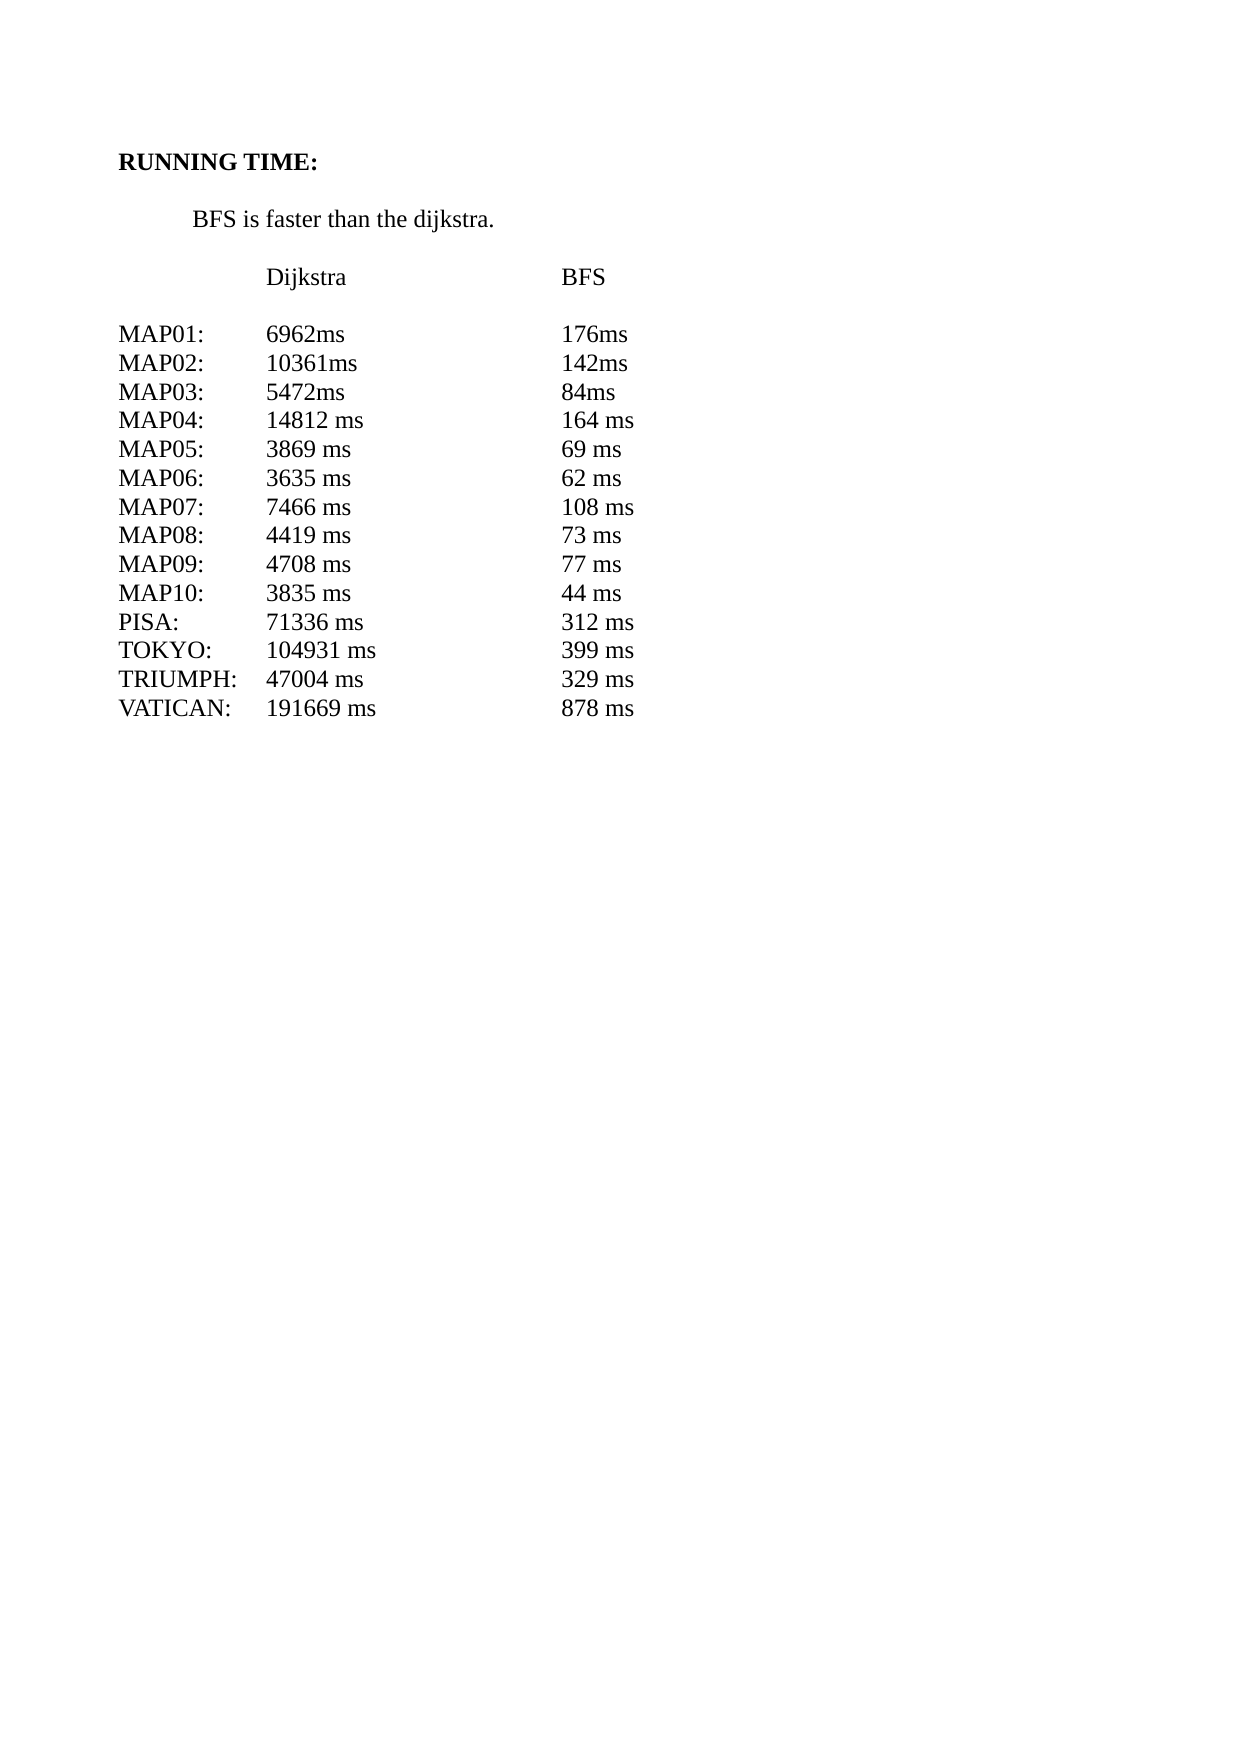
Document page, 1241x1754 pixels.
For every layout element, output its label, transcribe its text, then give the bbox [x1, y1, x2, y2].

text MAP01: 6962ms 176ms [118, 319, 1122, 348]
text MAP08: 4419 ms 73 ms [118, 521, 1122, 549]
text TOKYO: 104931 ms 399 ms [118, 636, 1122, 664]
text RUNNING TIME: [118, 147, 1122, 176]
text BFS is faster than the dijkstra. [118, 204, 1122, 233]
text VATICAN: 191669 ms 878 ms [118, 693, 1122, 722]
text MAP03: 5472ms 84ms [118, 377, 1122, 406]
text TRIUMPH: 47004 ms 329 ms [118, 664, 1122, 693]
text PISA: 71336 ms 312 ms [118, 607, 1122, 636]
text Dijkstra BFS [118, 262, 1122, 291]
text MAP10: 3835 ms 44 ms [118, 578, 1122, 607]
text MAP05: 3869 ms 69 ms [118, 434, 1122, 463]
text MAP06: 3635 ms 62 ms [118, 463, 1122, 492]
text MAP04: 14812 ms 164 ms [118, 406, 1122, 434]
text MAP02: 10361ms 142ms [118, 348, 1122, 377]
text MAP09: 4708 ms 77 ms [118, 549, 1122, 578]
text MAP07: 7466 ms 108 ms [118, 492, 1122, 521]
